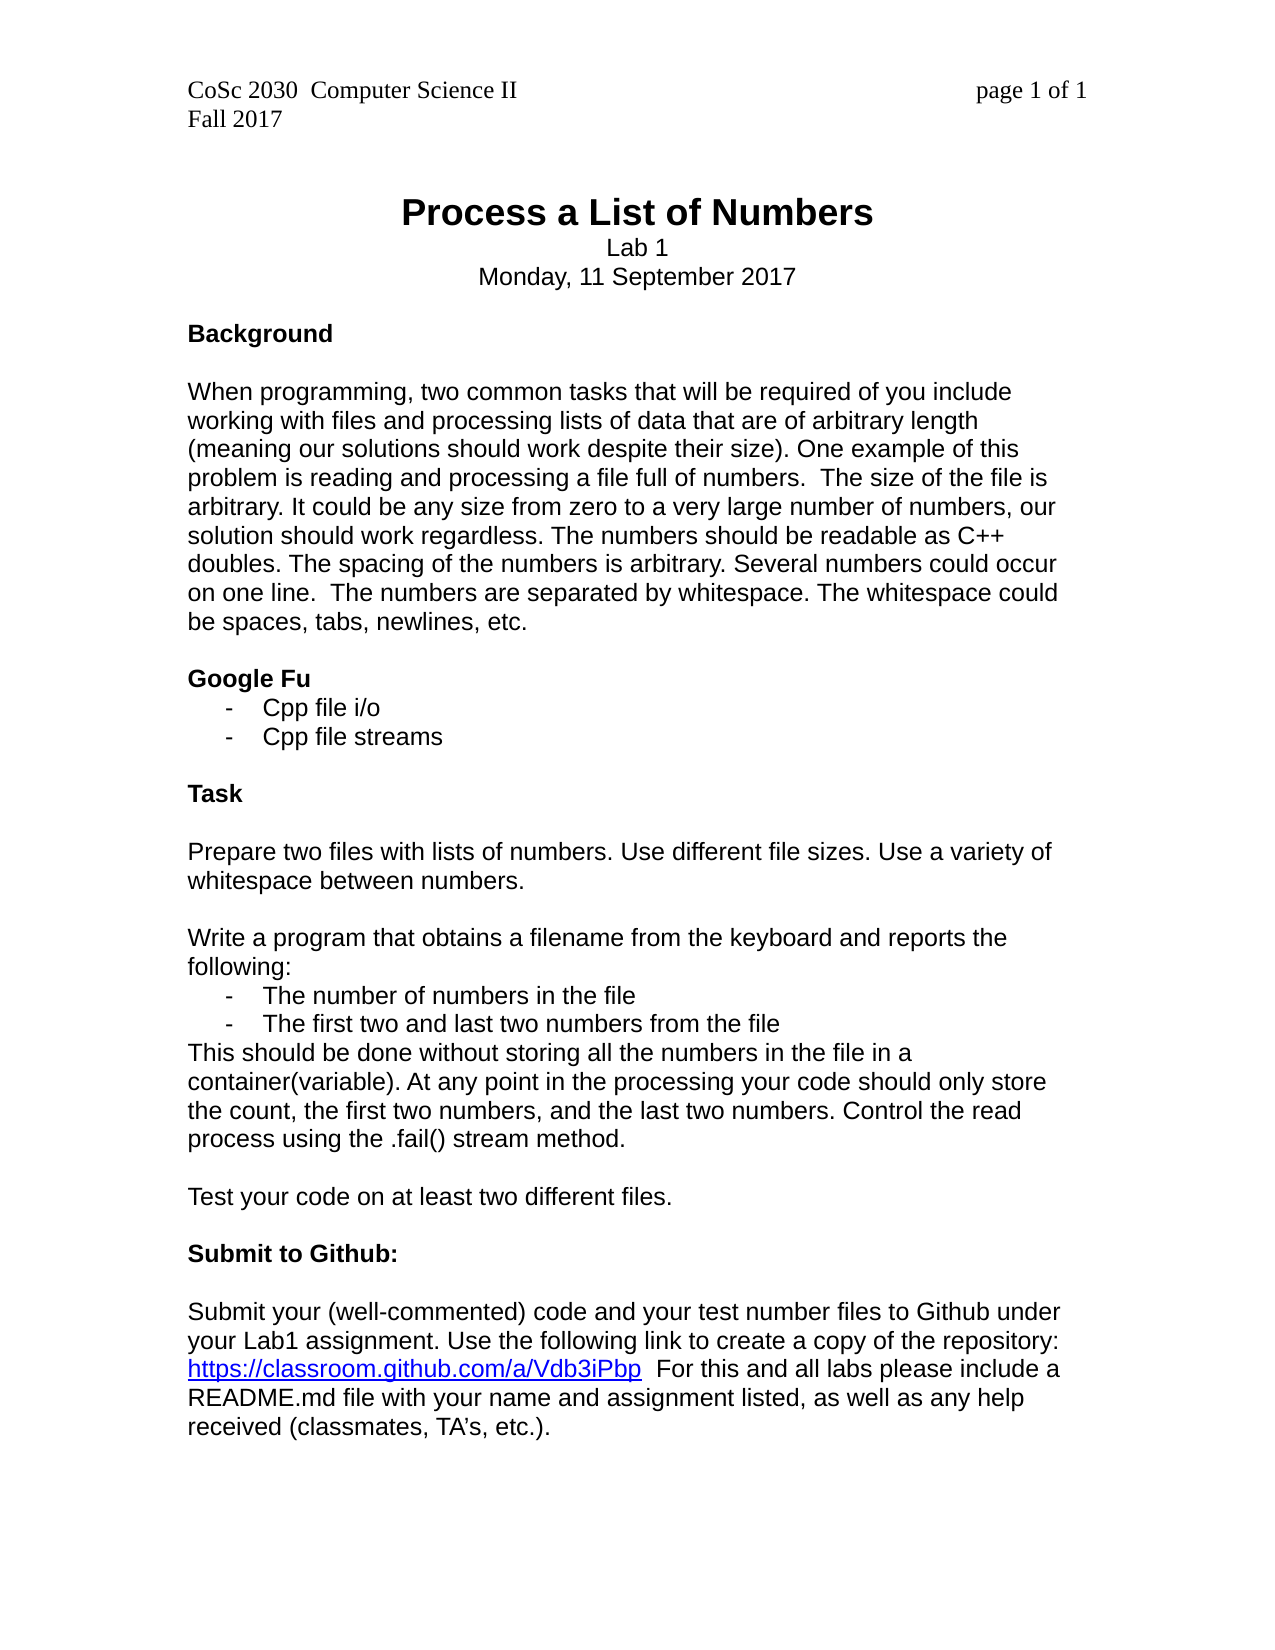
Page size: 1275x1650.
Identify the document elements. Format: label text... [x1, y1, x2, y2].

list The first two and last two numbers from the file [225, 1009, 1087, 1038]
text Monday, 11 September 2017 [187, 262, 1087, 291]
text Lab 1 [187, 233, 1087, 262]
list The number of numbers in the file [225, 981, 1087, 1009]
text Google Fu [187, 664, 1087, 693]
text Process a List of Numbers [187, 190, 1087, 233]
text Task [187, 779, 1087, 808]
text When programming, two common tasks that will be required of you include working with files and processing lists of data that are of arbitrary length (meaning our solutions should work despite their size). One example of this problem is reading and processing a file full of numbers. The size of the file is arbitrary. It could be any size from zero to a very large number of numbers, our solution should work regardless. The numbers should be readable as C++ doubles. The spacing of the numbers is arbitrary. Several numbers could occur on one line. The numbers are separated by whitespace. The whitespace could be spaces, tabs, newlines, etc. [187, 377, 1087, 636]
text Submit your (well-commented) code and your test number files to Github under your Lab1 assignment. Use the following link to create a copy of the repository: https://classroom.github.com/a/Vdb3iPbp For this and all labs please include a README.md file with your name and assignment listed, as well as any help received (classmates, TA’s, etc.). [187, 1297, 1087, 1441]
text Test your code on at least two different files. [187, 1182, 1087, 1211]
text This should be done without storing all the numbers in the file in a container(variable). At any point in the processing your code should only store the count, the first two numbers, and the last two numbers. Control the read process using the .fail() stream method. [187, 1038, 1087, 1153]
text Background [187, 319, 1087, 348]
text Write a program that obtains a filename from the keyboard and reports the following: [187, 923, 1087, 981]
list Cpp file i/o [225, 693, 1087, 722]
text Prepare two files with lists of numbers. Use different file sizes. Use a variety of whitespace between numbers. [187, 837, 1087, 894]
list Cpp file streams [225, 722, 1087, 751]
text Submit to Github: [187, 1239, 1087, 1268]
